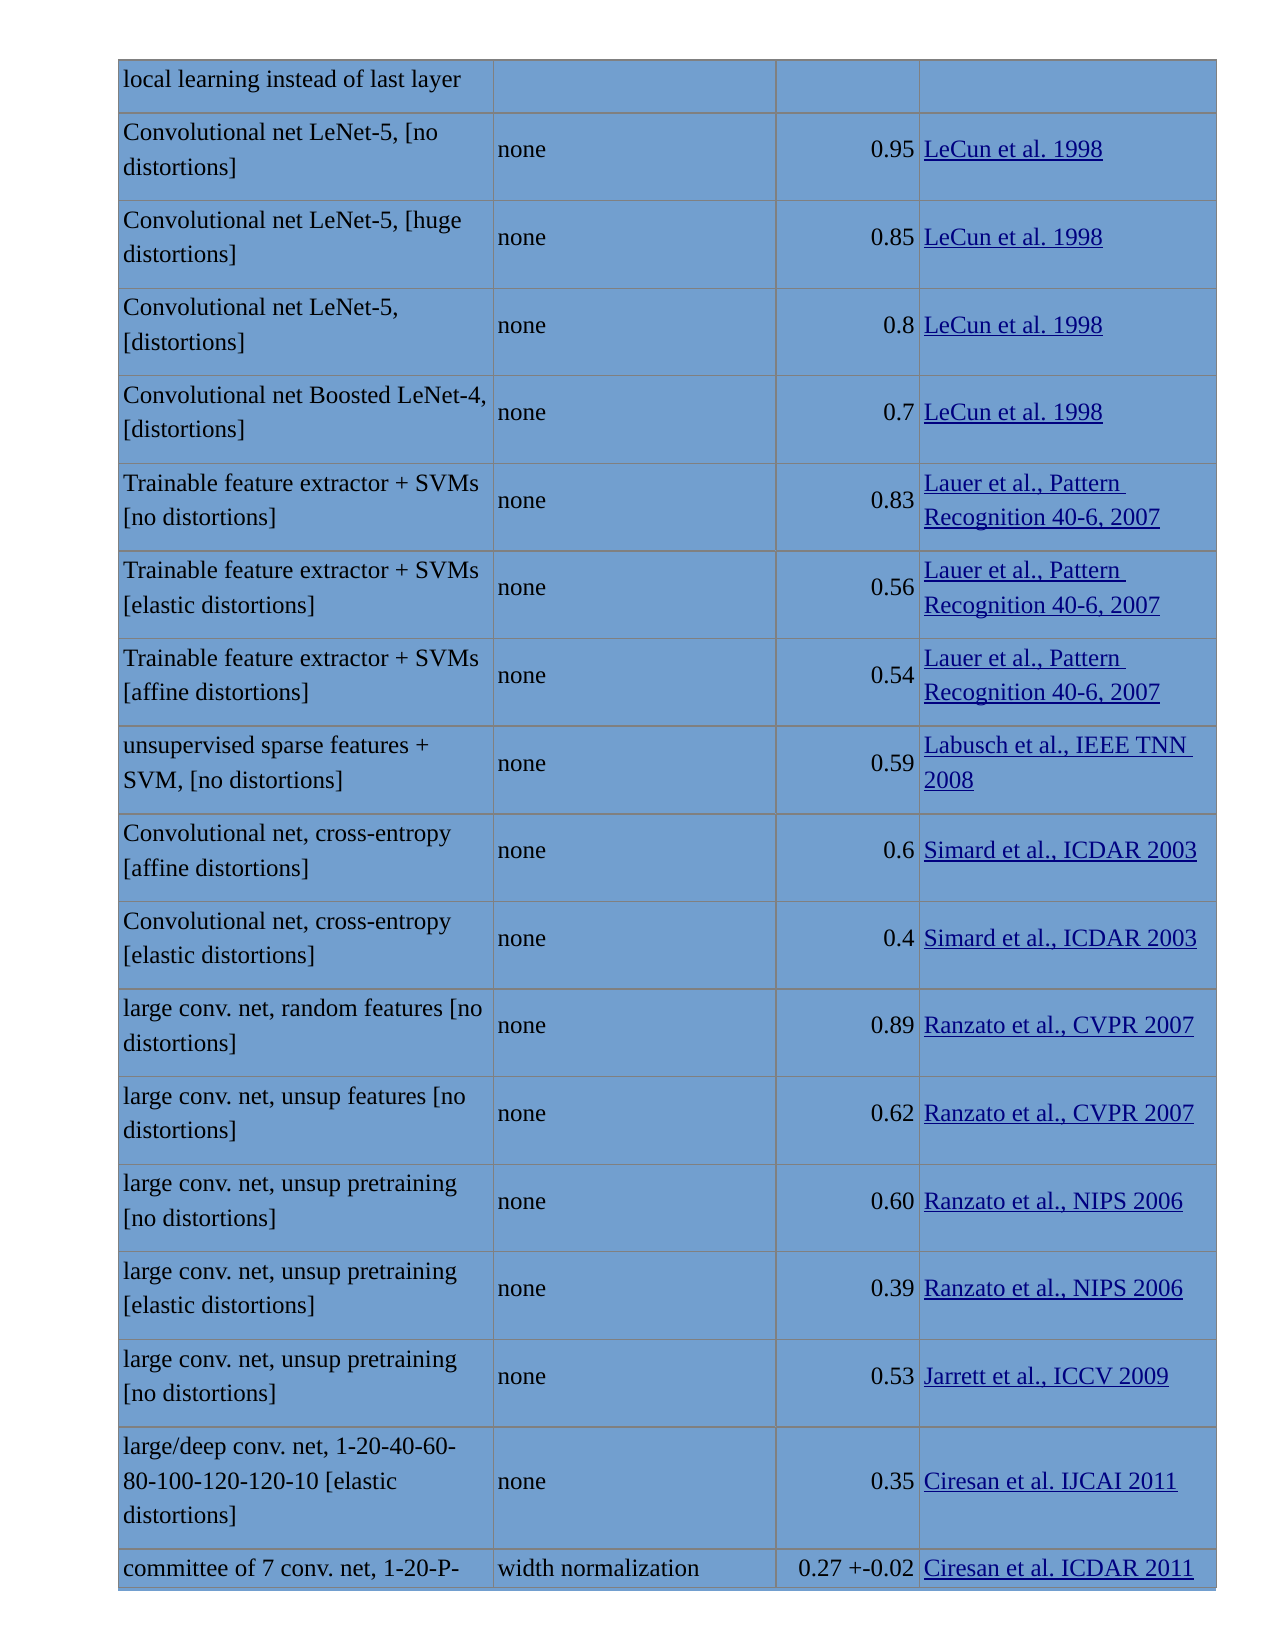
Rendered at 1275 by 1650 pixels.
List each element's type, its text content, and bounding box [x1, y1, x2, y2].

table_cell none [494, 1165, 775, 1251]
table_cell Lauer et al., Pattern Recognition 40-6, 2007 [920, 552, 1216, 638]
table_cell 0.27 +-0.02 [777, 1550, 919, 1587]
table_cell Convolutional net LeNet-5, [huge distortions] [119, 201, 493, 287]
table_cell Convolutional net, cross-entropy [elastic distortions] [119, 902, 493, 988]
table_cell Convolutional net, cross-entropy [affine distortions] [119, 815, 493, 901]
table_cell LeCun et al. 1998 [920, 289, 1216, 375]
table_cell none [494, 552, 775, 638]
table_cell Ranzato et al., CVPR 2007 [920, 990, 1216, 1076]
table_cell none [494, 1077, 775, 1163]
table_cell committee of 7 conv. net, 1-20-P- [119, 1550, 493, 1587]
table_cell Trainable feature extractor + SVMs [elastic distortions] [119, 552, 493, 638]
table_cell Trainable feature extractor + SVMs [affine distortions] [119, 639, 493, 725]
table_cell none [494, 1252, 775, 1339]
table_cell width normalization [494, 1550, 775, 1587]
table_cell Ciresan et al. IJCAI 2011 [920, 1428, 1216, 1548]
table_cell Jarrett et al., ICCV 2009 [920, 1340, 1216, 1426]
table_cell local learning instead of last layer [119, 61, 493, 112]
table_cell none [494, 639, 775, 725]
table_cell Lauer et al., Pattern Recognition 40-6, 2007 [920, 464, 1216, 550]
table_cell Convolutional net LeNet-5, [no distortions] [119, 114, 493, 200]
table_cell none [494, 990, 775, 1076]
table_cell [777, 61, 919, 112]
table_cell 0.53 [777, 1340, 919, 1426]
table_cell none [494, 376, 775, 463]
table_cell 0.7 [777, 376, 919, 463]
table_cell none [494, 114, 775, 200]
table_cell none [494, 727, 775, 813]
table_cell 0.39 [777, 1252, 919, 1339]
table_cell unsupervised sparse features + SVM, [no distortions] [119, 727, 493, 813]
table_cell Convolutional net LeNet-5, [distortions] [119, 289, 493, 375]
table_cell Ranzato et al., NIPS 2006 [920, 1252, 1216, 1339]
table_cell LeCun et al. 1998 [920, 114, 1216, 200]
table_cell none [494, 1340, 775, 1426]
table_cell 0.56 [777, 552, 919, 638]
table_cell 0.54 [777, 639, 919, 725]
table_cell none [494, 1428, 775, 1548]
table_cell large/deep conv. net, 1-20-40-60-80-100-120-120-10 [elastic distortions] [119, 1428, 493, 1548]
table_cell Labusch et al., IEEE TNN 2008 [920, 727, 1216, 813]
table_cell LeCun et al. 1998 [920, 201, 1216, 287]
table_cell large conv. net, random features [no distortions] [119, 990, 493, 1076]
table_cell [920, 61, 1216, 112]
table_cell 0.8 [777, 289, 919, 375]
table_cell 0.62 [777, 1077, 919, 1163]
table_cell 0.6 [777, 815, 919, 901]
table_cell Simard et al., ICDAR 2003 [920, 902, 1216, 988]
table_cell large conv. net, unsup pretraining [no distortions] [119, 1165, 493, 1251]
table_cell none [494, 464, 775, 550]
table_cell Ranzato et al., NIPS 2006 [920, 1165, 1216, 1251]
table_cell 0.83 [777, 464, 919, 550]
table_cell Lauer et al., Pattern Recognition 40-6, 2007 [920, 639, 1216, 725]
table_cell 0.35 [777, 1428, 919, 1548]
table_cell [494, 61, 775, 112]
table_cell none [494, 201, 775, 287]
table_cell LeCun et al. 1998 [920, 376, 1216, 463]
table_cell large conv. net, unsup pretraining [elastic distortions] [119, 1252, 493, 1339]
table_cell 0.95 [777, 114, 919, 200]
table_cell 0.89 [777, 990, 919, 1076]
table_cell 0.60 [777, 1165, 919, 1251]
table_cell none [494, 815, 775, 901]
table_cell Ranzato et al., CVPR 2007 [920, 1077, 1216, 1163]
table_cell large conv. net, unsup pretraining [no distortions] [119, 1340, 493, 1426]
table_cell 0.85 [777, 201, 919, 287]
table_cell none [494, 289, 775, 375]
table_cell Simard et al., ICDAR 2003 [920, 815, 1216, 901]
table_cell Convolutional net Boosted LeNet-4, [distortions] [119, 376, 493, 463]
table_cell Ciresan et al. ICDAR 2011 [920, 1550, 1216, 1587]
table_cell none [494, 902, 775, 988]
table_cell 0.4 [777, 902, 919, 988]
table_cell Trainable feature extractor + SVMs [no distortions] [119, 464, 493, 550]
table_cell 0.59 [777, 727, 919, 813]
table_cell large conv. net, unsup features [no distortions] [119, 1077, 493, 1163]
